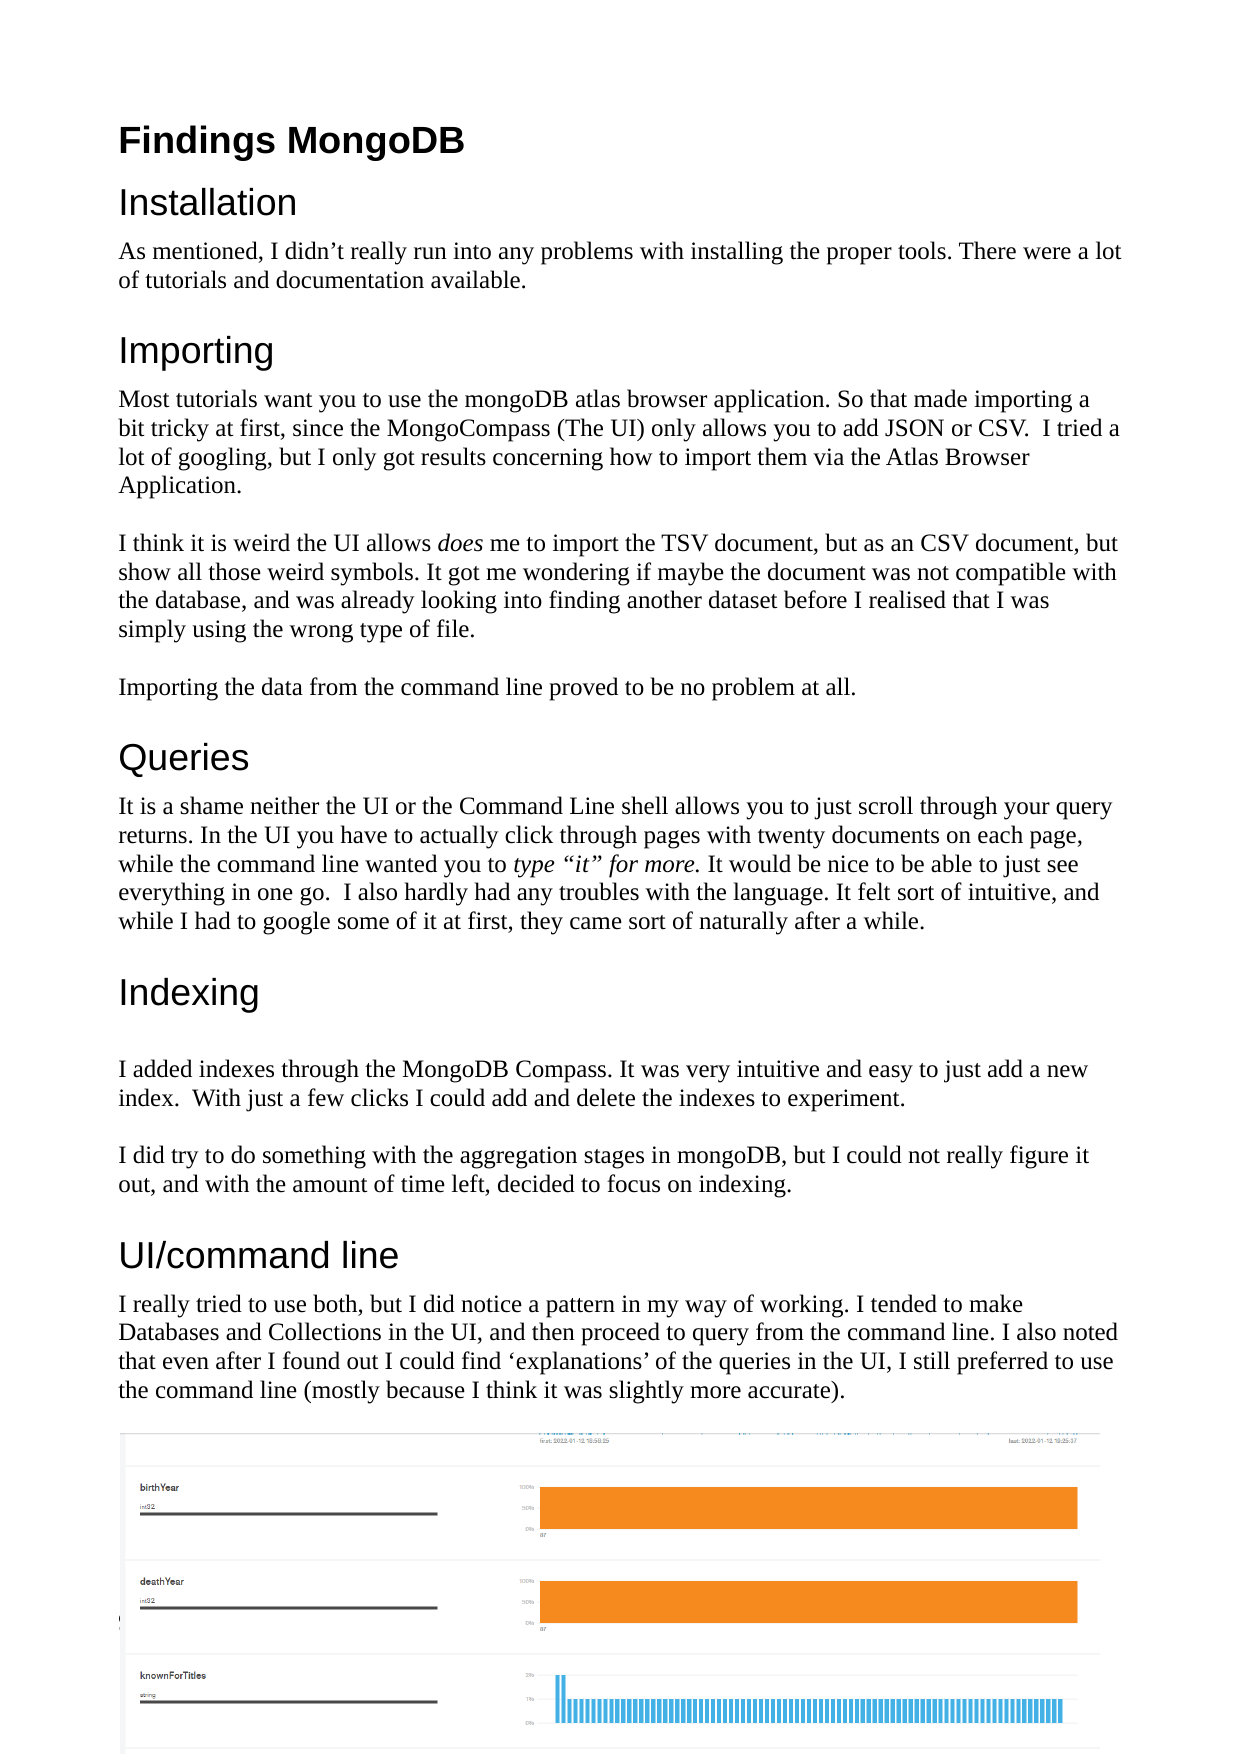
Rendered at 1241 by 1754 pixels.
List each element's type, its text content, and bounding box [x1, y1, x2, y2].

subtitle Queries [118, 736, 1122, 779]
subtitle UI/command line [118, 1233, 1122, 1276]
subtitle Findings MongoDB [118, 118, 1122, 162]
text As mentioned, I didn’t really run into any problems with installing the proper tools. There were a lot of tutorials and documentation available. [118, 236, 1122, 294]
text I did try to do something with the aggregation stages in mongoDB, but I could not really figure it out, and with the amount of time left, decided to focus on indexing. [118, 1141, 1122, 1198]
subtitle Installation [118, 181, 1122, 224]
text Most tutorials want you to use the mongoDB atlas browser application. So that made importing a bit tricky at first, since the MongoCompass (The UI) only allows you to add JSON or CSV. I tried a lot of googling, but I only got results concerning how to import them via the Atlas Browser Application. [118, 384, 1122, 499]
subtitle Indexing [118, 970, 1122, 1013]
text Importing the data from the command line proved to be no problem at all. [118, 672, 1122, 701]
text I added indexes through the MongoDB Compass. It was very intuitive and easy to just add a new index. With just a few clicks I could add and delete the indexes to experiment. [118, 1054, 1122, 1112]
text I really tried to use both, but I did notice a pattern in my way of working. I tended to make Databases and Collections in the UI, and then proceed to query from the command line. I also noted that even after I found out I could find ‘explanations’ of the queries in the UI, I still preferred to use the command line (mostly because I think it was slightly more accurate). [118, 1289, 1122, 1404]
text It is a shame neither the UI or the Command Line shell allows you to just scroll through your query returns. In the UI you have to actually click through pages with twenty documents on each page, while the command line wanted you to type “it” for more. It would be nice to be able to just see everything in one go. I also hardly had any troubles with the language. It felt sort of intuitive, and while I had to google some of it at first, they came sort of naturally after a while. [118, 791, 1122, 935]
text I think it is weird the UI allows does me to import the TSV document, but as an CSV document, but show all those weird symbols. It got me wondering if maybe the document was not compatible with the database, and was already looking into finding another dataset before I realised that I was simply using the wrong type of file. [118, 528, 1122, 643]
subtitle Importing [118, 329, 1122, 372]
picture [120, 1433, 1101, 1754]
